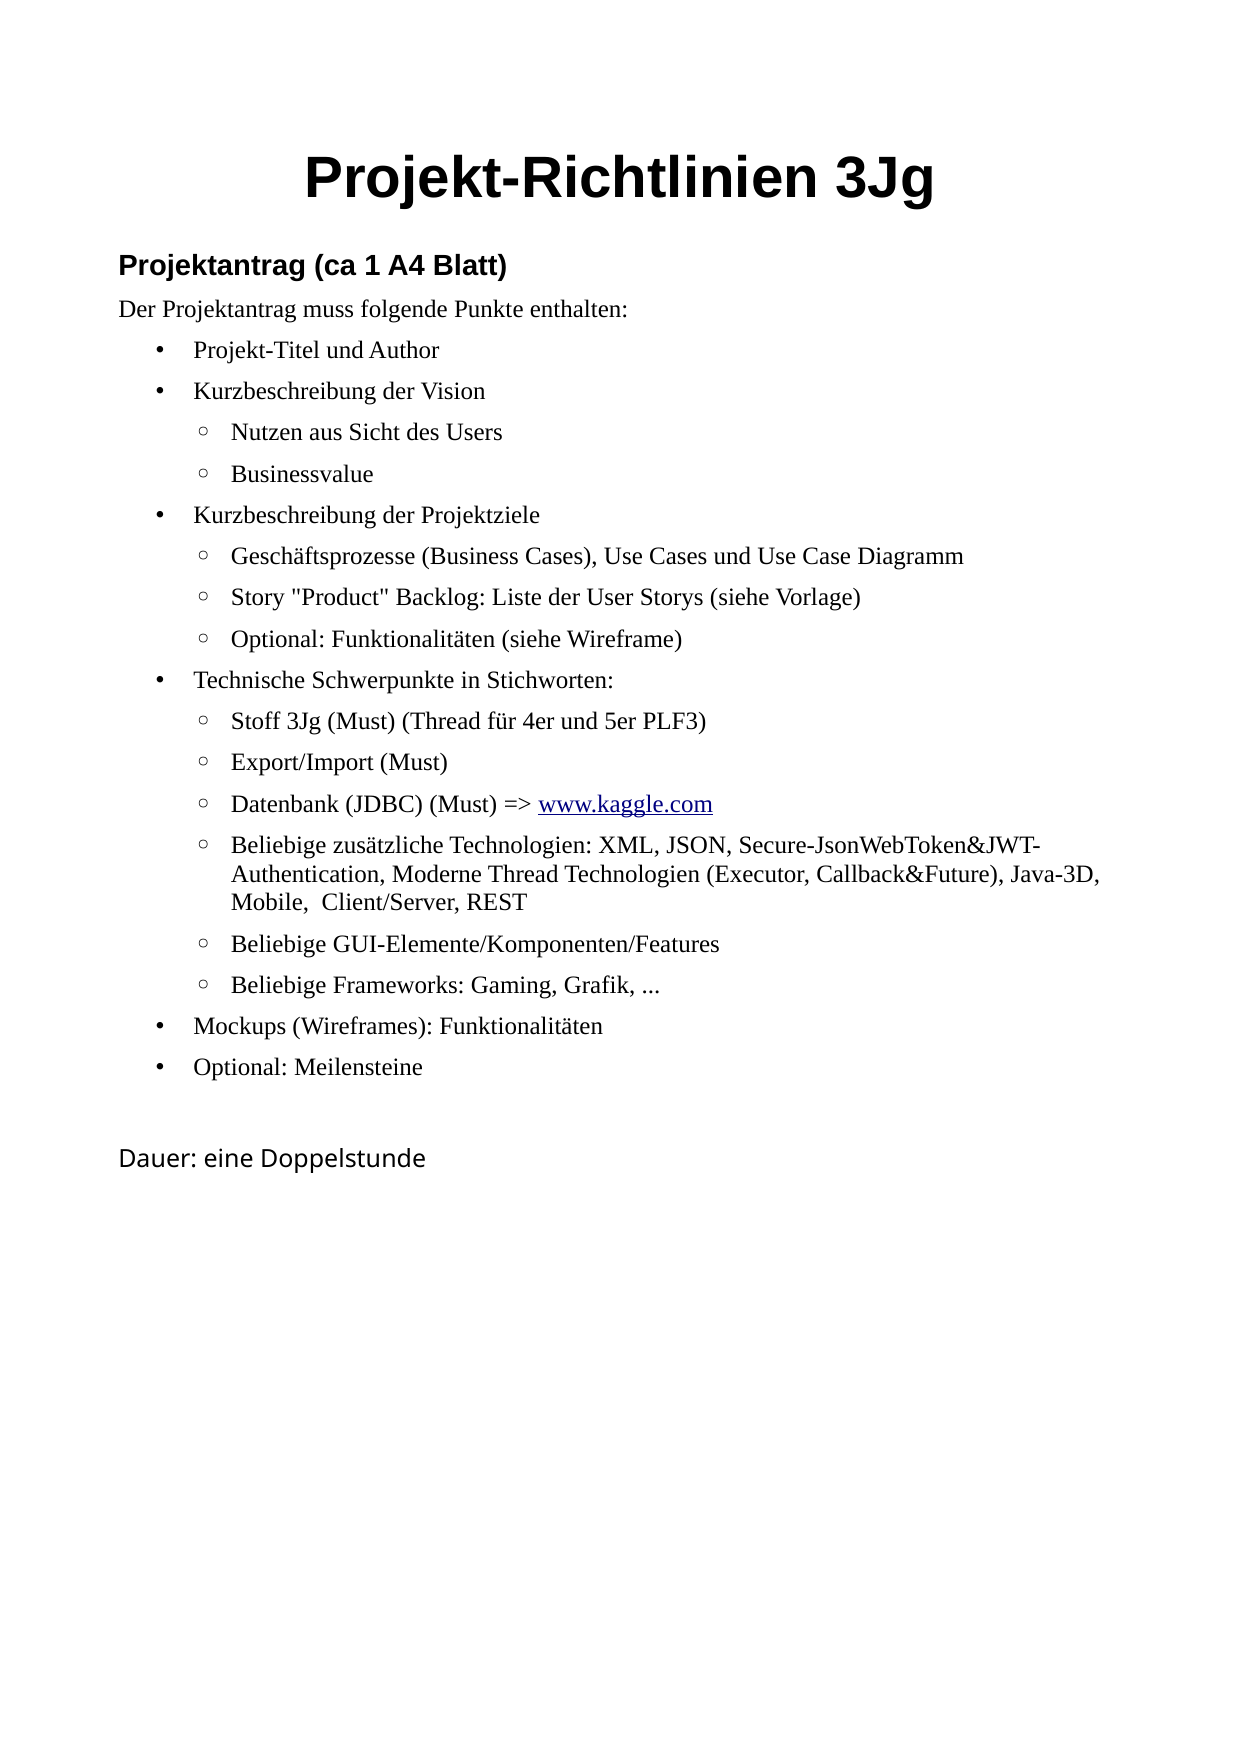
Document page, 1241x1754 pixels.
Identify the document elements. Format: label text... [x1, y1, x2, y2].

text Dauer: eine Doppelstunde [118, 1140, 1122, 1174]
list Mockups (Wireframes): Funktionalitäten [156, 1011, 1122, 1040]
list Stoff 3Jg (Must) (Thread für 4er und 5er PLF3) [193, 706, 1122, 735]
list Businessvalue [193, 459, 1122, 487]
list Export/Import (Must) [193, 747, 1122, 776]
subtitle Projektantrag (ca 1 A4 Blatt) [118, 248, 1122, 281]
list Optional: Meilensteine [156, 1052, 1122, 1081]
list Nutzen aus Sicht des Users [193, 417, 1122, 446]
list Kurzbeschreibung der Vision [156, 376, 1122, 405]
list Beliebige Frameworks: Gaming, Grafik, ... [193, 970, 1122, 999]
text Projekt-Richtlinien 3Jg [118, 143, 1122, 210]
list Projekt-Titel und Author [156, 335, 1122, 364]
list Optional: Funktionalitäten (siehe Wireframe) [193, 624, 1122, 652]
list Kurzbeschreibung der Projektziele [156, 500, 1122, 529]
list Geschäftsprozesse (Business Cases), Use Cases und Use Case Diagramm [193, 541, 1122, 570]
list Story "Product" Backlog: Liste der User Storys (siehe Vorlage) [193, 582, 1122, 611]
text Der Projektantrag muss folgende Punkte enthalten: [118, 294, 1122, 322]
list Beliebige GUI-Elemente/Komponenten/Features [193, 929, 1122, 957]
list Technische Schwerpunkte in Stichworten: [156, 665, 1122, 694]
list Beliebige zusätzliche Technologien: XML, JSON, Secure-JsonWebToken&JWT-Authentication, Moderne Thread Technologien (Executor, Callback&Future), Java-3D, Mobile, Client/Server, REST [193, 830, 1122, 916]
list Datenbank (JDBC) (Must) => www.kaggle.com [193, 789, 1122, 817]
